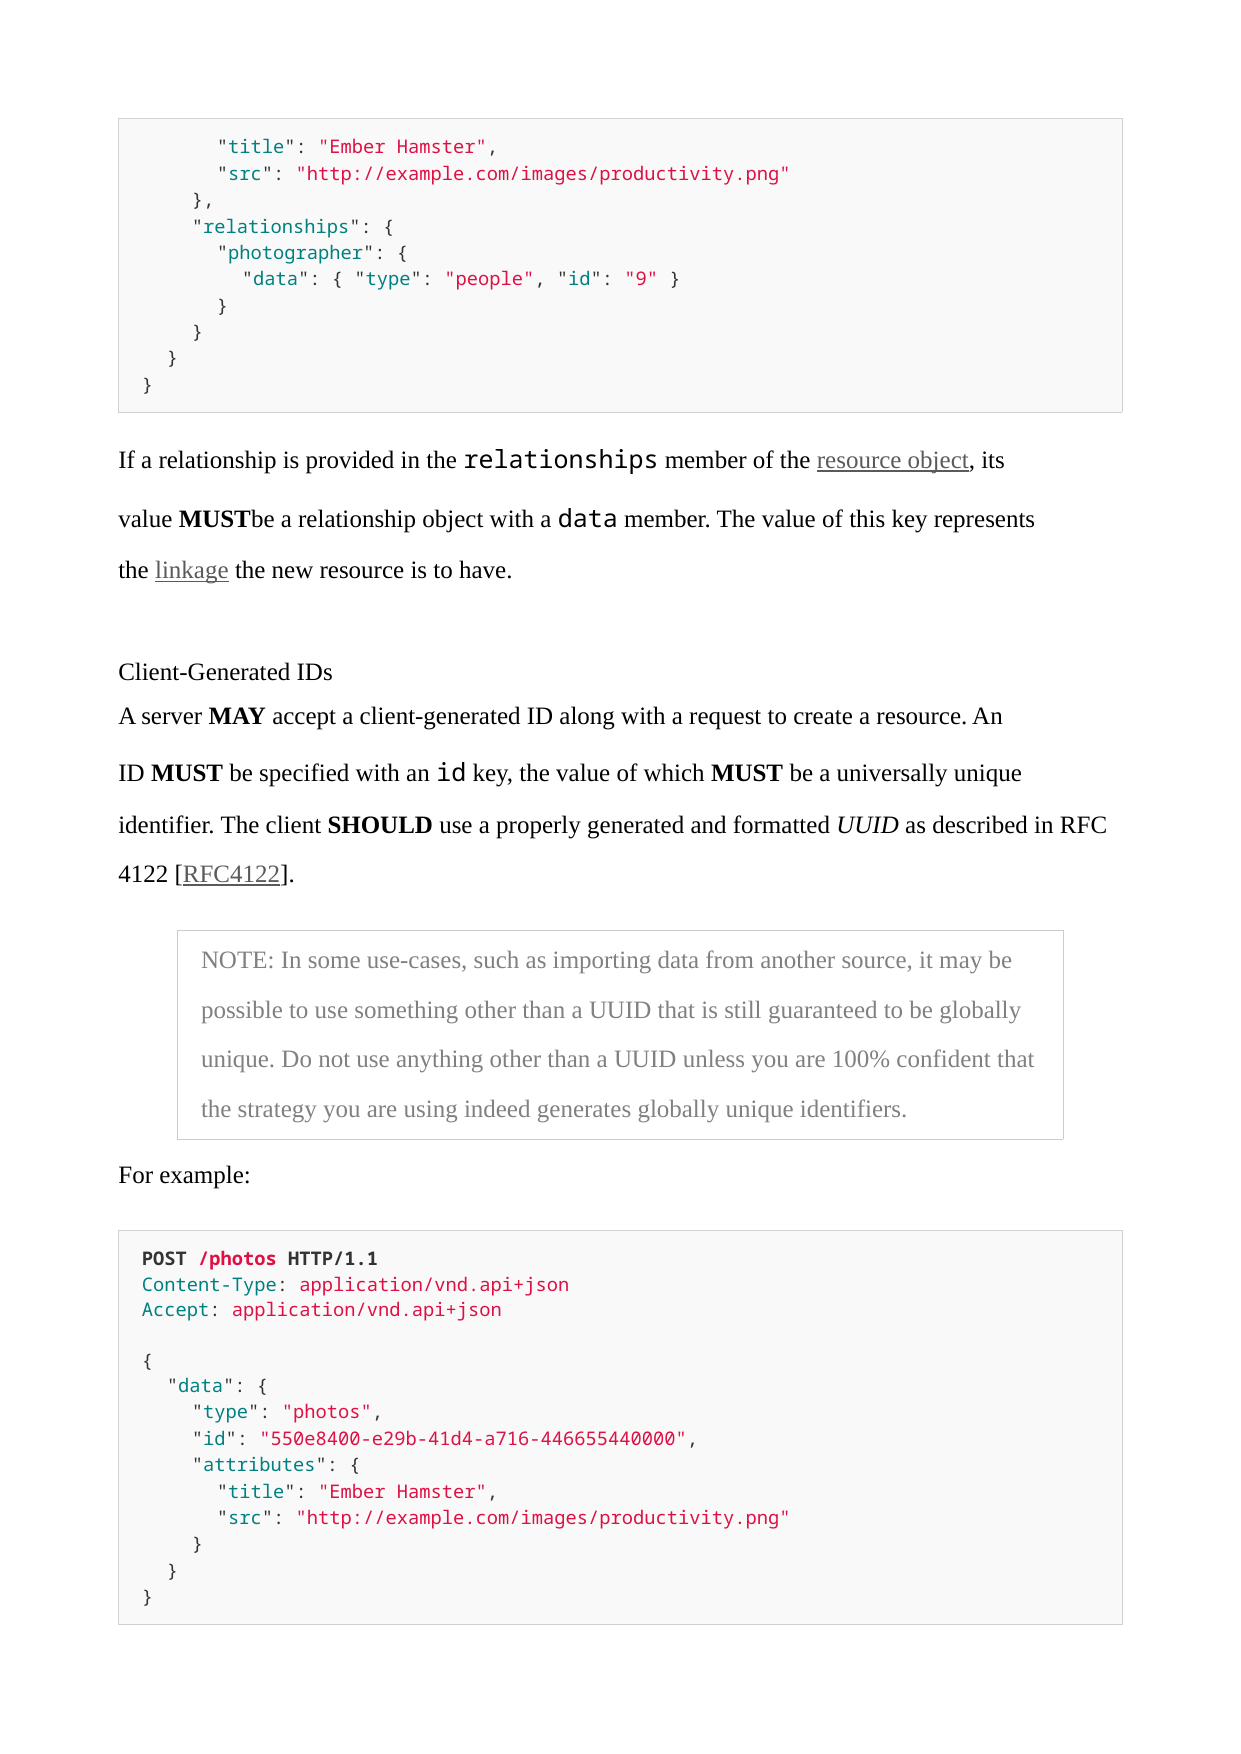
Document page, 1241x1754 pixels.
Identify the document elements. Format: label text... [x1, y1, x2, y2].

subtitle Client-Generated IDs [118, 657, 1122, 686]
text "title": "Ember Hamster", [119, 119, 1122, 144]
text "relationships": { [119, 197, 1122, 223]
text }, [771, 171, 776, 179]
text }, [557, 171, 562, 179]
text "data": { [119, 1357, 1122, 1383]
text "attributes": { [119, 1436, 1122, 1462]
text "type": "photos", [119, 1383, 1122, 1409]
text } [119, 1515, 1122, 1541]
text }, [119, 171, 1122, 197]
text "data": { "type": "people", "id": "9" } [119, 250, 1122, 276]
text "src": "http://example.com/images/productivity.png" [119, 144, 1122, 171]
text "photographer": { [119, 223, 1122, 250]
text { [119, 1331, 1122, 1357]
text "id": "550e8400-e29b-41d4-a716-446655440000", [119, 1409, 1122, 1436]
text } [119, 355, 1122, 412]
text "title": "Ember Hamster", [119, 1462, 1122, 1488]
text "src": "http://example.com/images/productivity.png" [119, 1488, 1122, 1515]
text } [119, 1541, 1122, 1568]
text }, [489, 171, 495, 179]
text } [119, 303, 1122, 329]
text } [624, 1515, 630, 1523]
text } [557, 1515, 562, 1523]
text } [119, 276, 1122, 303]
text } [119, 1568, 1122, 1624]
text } [119, 329, 1122, 355]
text A server MAY accept a client-generated ID along with a request to create a resource. An ID MUST be specified with an id key, the value of which MUST be a universally unique identifier. The client SHOULD use a properly generated and formatted UUID as described in RFC 4122 [RFC4122]. [118, 701, 1122, 888]
text For example: [118, 1160, 1122, 1188]
text Accept: application/vnd.api+json [119, 1281, 1122, 1306]
text If a relationship is provided in the relationships member of the resource object, its value MUSTbe a relationship object with a data member. The value of this key represents the linkage the new resource is to have. [118, 442, 1122, 584]
text }, [624, 171, 630, 179]
text NOTE: In some use-cases, such as importing data from another source, it may be possible to use something other than a UUID that is still guaranteed to be globally unique. Do not use anything other than a UUID unless you are 100% confident that the strategy you are using indeed generates globally unique identifiers. [178, 931, 1063, 1139]
text } [489, 1515, 495, 1523]
text } [771, 1515, 776, 1523]
text POST /photos HTTP/1.1 [119, 1231, 1122, 1255]
text Content-Type: application/vnd.api+json [119, 1255, 1122, 1281]
